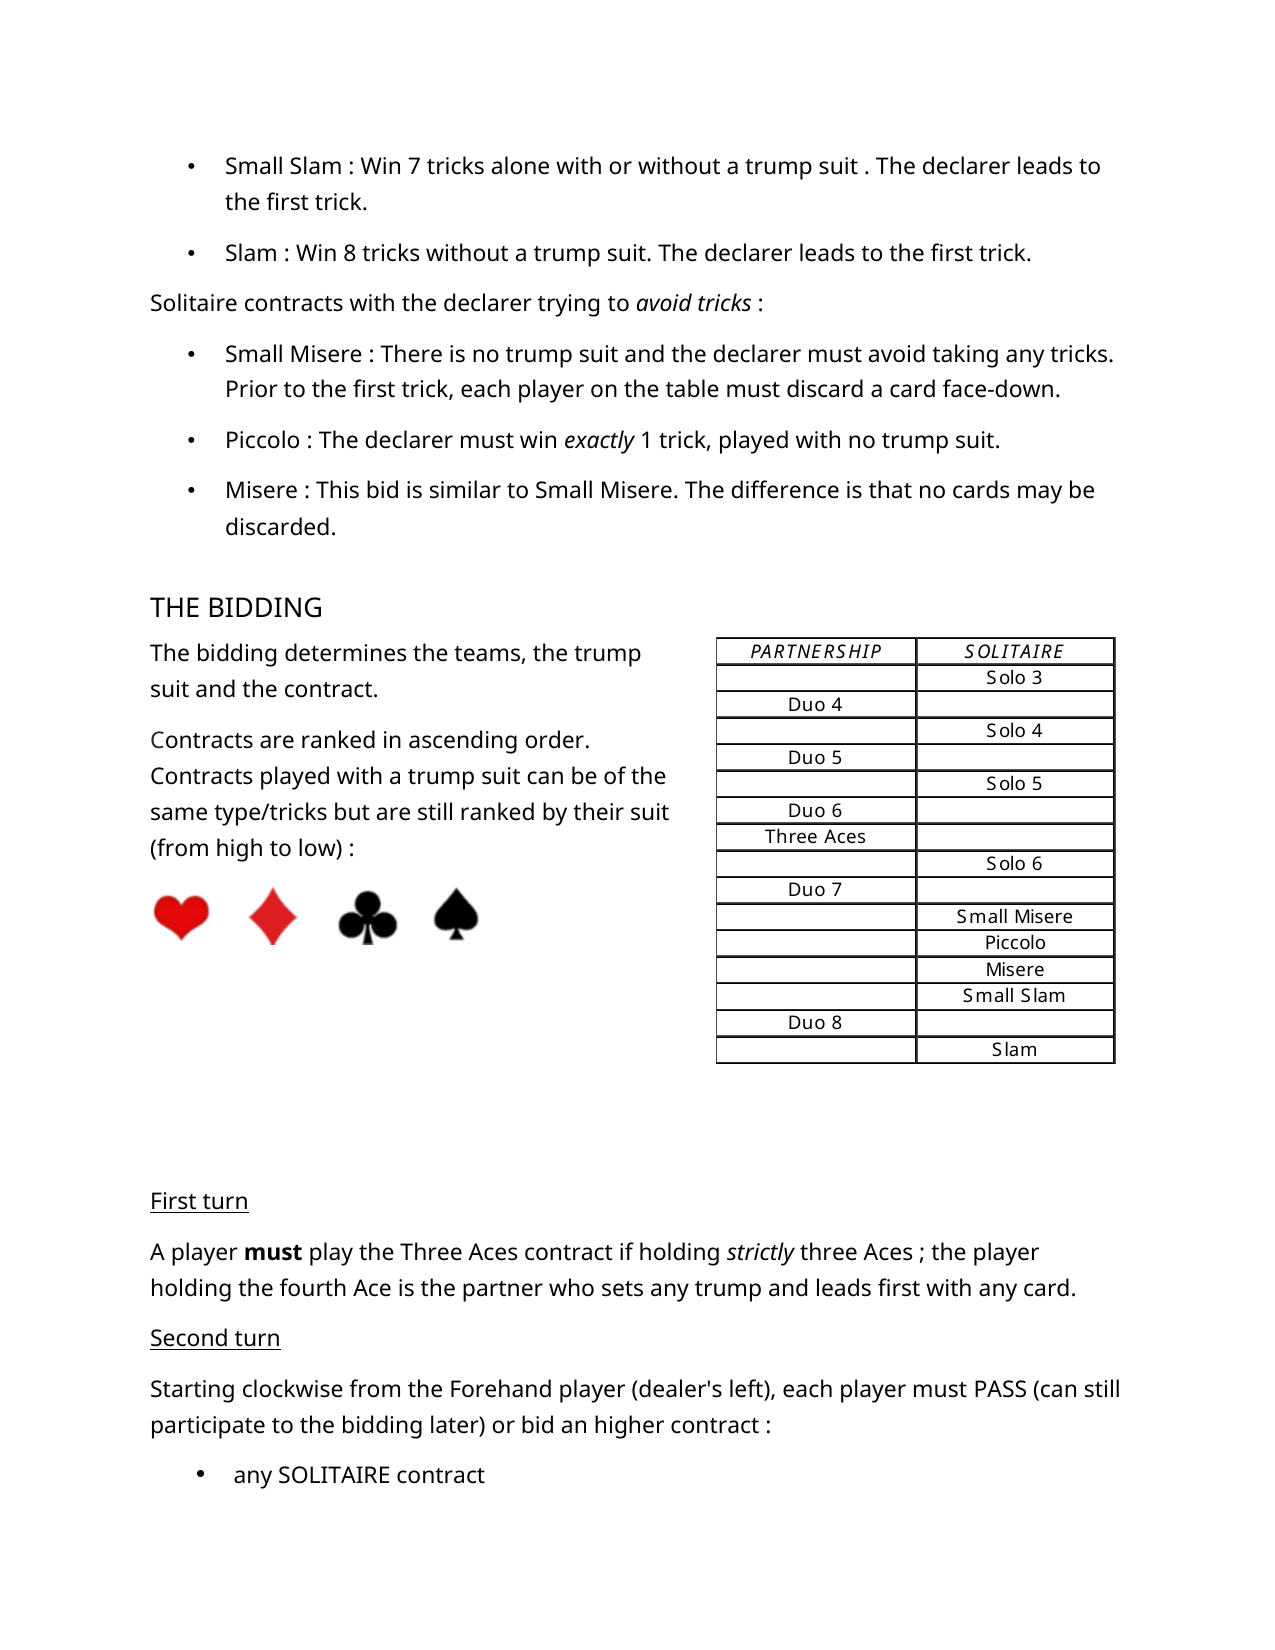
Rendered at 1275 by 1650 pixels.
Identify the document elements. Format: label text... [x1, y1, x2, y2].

list Small Misere : There is no trump suit and the declarer must avoid taking any tricks. Prior to the first trick, each player on the table must discard a card face-down. [187, 337, 1125, 405]
text Starting clockwise from the Forehand player (dealer's left), each player must PASS (can still participate to the bidding later) or bid an higher contract : [150, 1373, 1125, 1440]
subtitle THE BIDDING [150, 588, 1125, 625]
text First turn [150, 1185, 1125, 1217]
text Second turn [150, 1322, 1125, 1353]
picture [144, 882, 493, 945]
list Piccolo : The declarer must win exactly 1 trick, played with no trump suit. [187, 424, 1125, 455]
list Small Slam : Win 7 tricks alone with or without a trump suit . The declarer leads to the first trick. [187, 150, 1125, 217]
text Contracts are ranked in ascending order. Contracts played with a trump suit can be of the same type/tricks but are still ranked by their suit (from high to low) : [150, 724, 682, 863]
list Misere : This bid is similar to Small Misere. The difference is that no cards may be discarded. [187, 474, 1125, 542]
text A player must play the Three Aces contract if holding strictly three Aces ; the player holding the fourth Ace is the partner who sets any trump and leads first with any card. [150, 1236, 1125, 1303]
list any SOLITAIRE contract [196, 1459, 1125, 1491]
text The bidding determines the teams, the trump suit and the contract. [150, 637, 682, 704]
list Slam : Win 8 tricks without a trump suit. The declarer leads to the first trick. [187, 236, 1125, 268]
text Solitaire contracts with the declarer trying to avoid tricks : [150, 287, 1125, 318]
